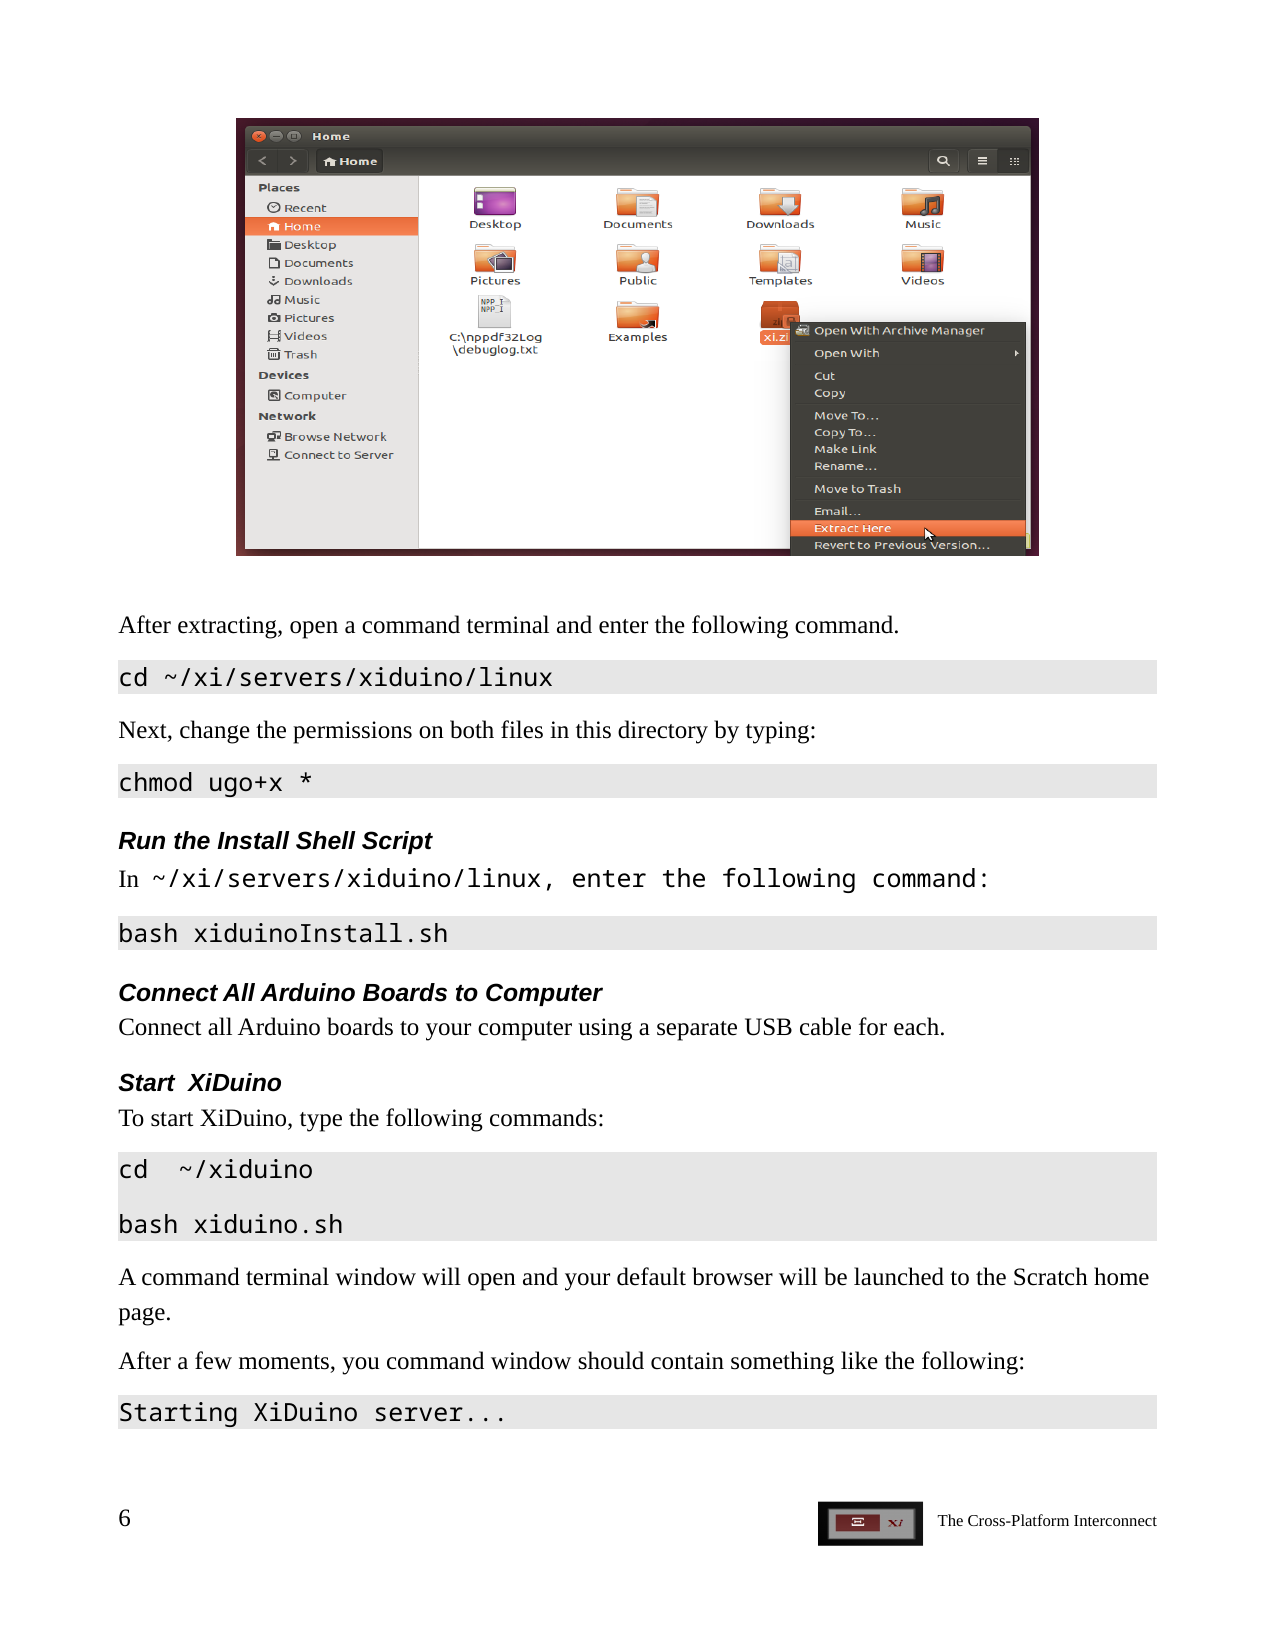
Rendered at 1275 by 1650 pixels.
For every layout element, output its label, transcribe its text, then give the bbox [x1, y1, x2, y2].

subtitle Start XiDuino [118, 1068, 1157, 1096]
text bash xiduino.sh [118, 1207, 1157, 1241]
subtitle Run the Install Shell Script [118, 826, 1157, 854]
text After a few moments, you command window should contain something like the following: [118, 1346, 1157, 1375]
text Connect all Arduino boards to your computer using a separate USB cable for each. [118, 1012, 1157, 1041]
text chmod ugo+x * [118, 764, 1157, 798]
text In ~/xi/servers/xiduino/linux, enter the following command: [118, 861, 1157, 895]
text A command terminal window will open and your default browser will be launched to the Scratch home page. [118, 1262, 1157, 1326]
text After extracting, open a command terminal and enter the following command. [118, 611, 1157, 639]
picture [817, 1501, 924, 1546]
text cd ~/xi/servers/xiduino/linux [118, 660, 1157, 694]
text cd ~/xiduino [118, 1152, 1157, 1186]
subtitle Connect All Arduino Boards to Computer [118, 978, 1157, 1006]
text bash xiduinoInstall.sh [118, 916, 1157, 950]
text Starting XiDuino server... [118, 1395, 1157, 1429]
text Next, change the permissions on both files in this directory by typing: [118, 715, 1157, 744]
text To start XiDuino, type the following commands: [118, 1103, 1157, 1131]
picture [236, 118, 1039, 556]
